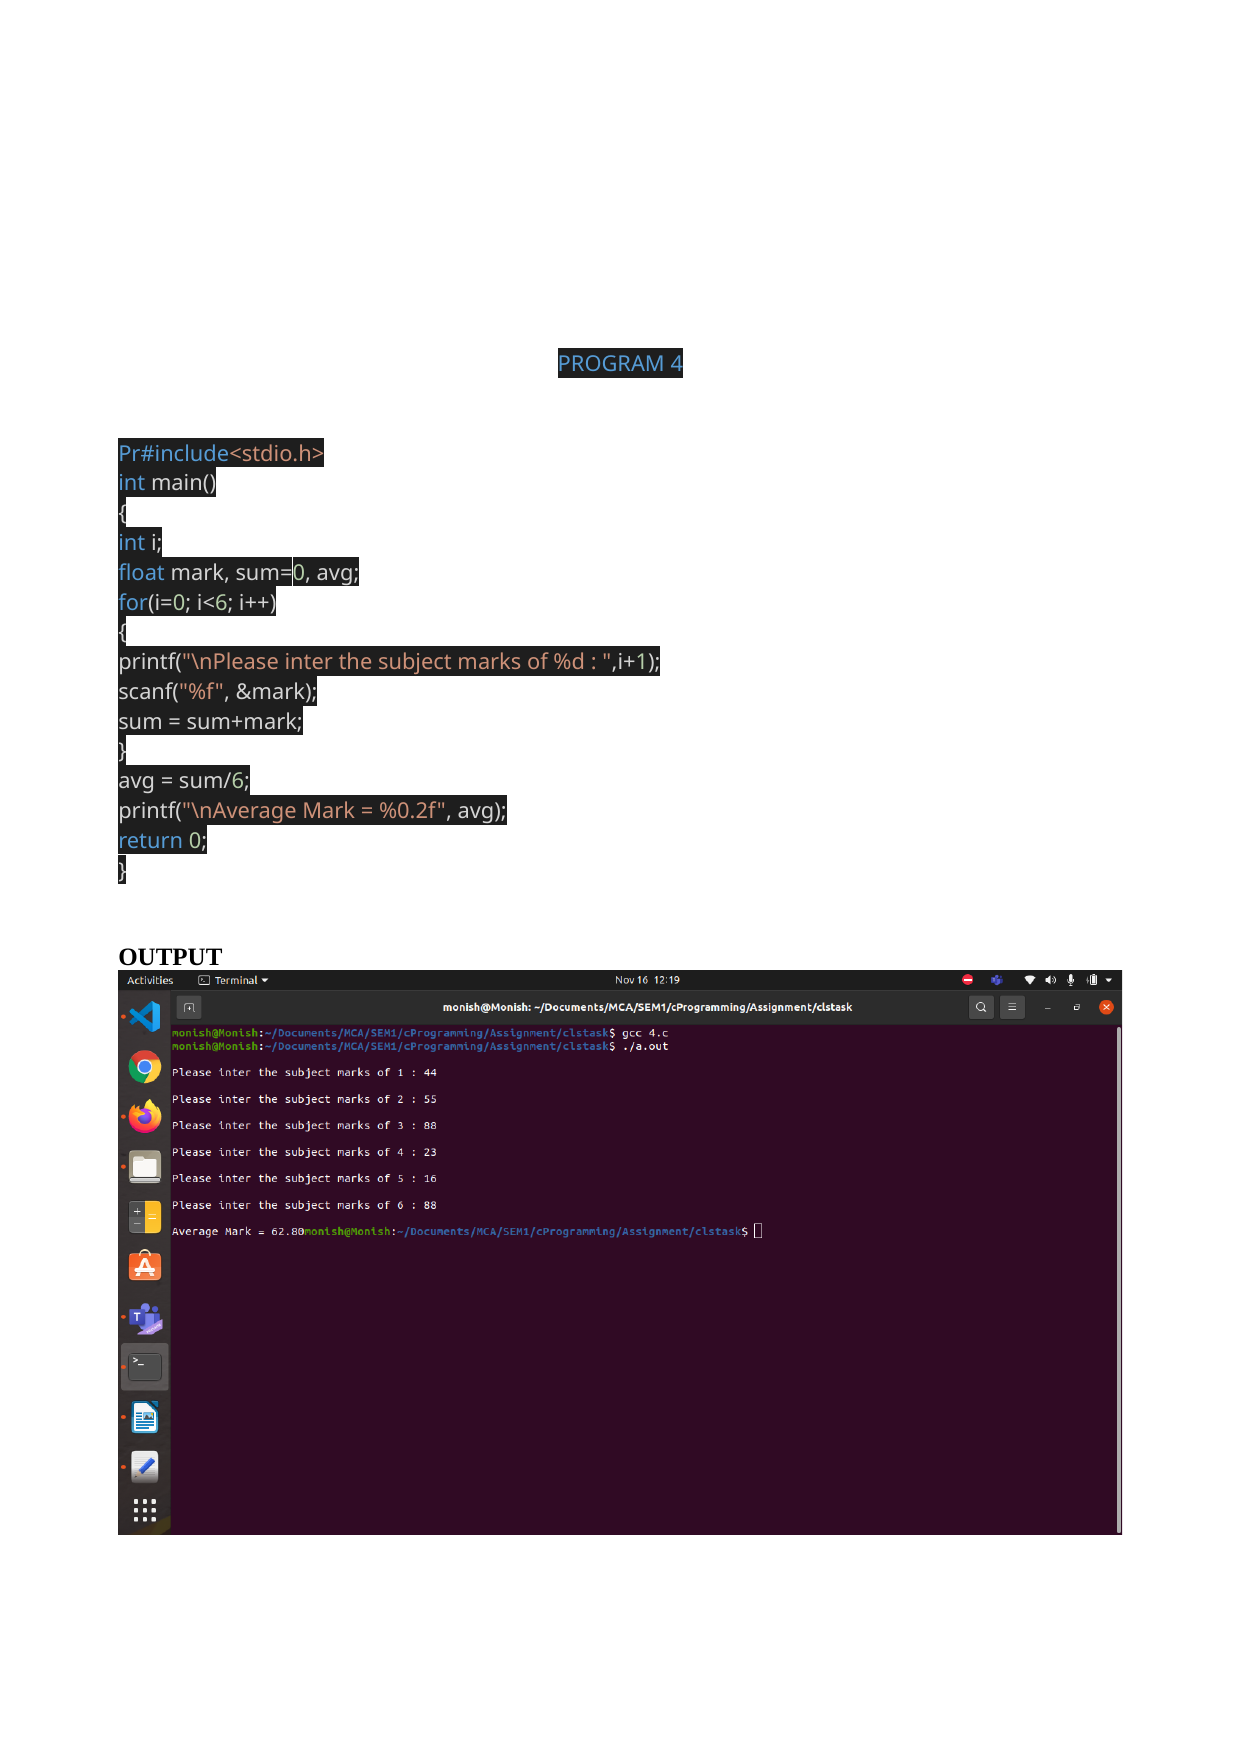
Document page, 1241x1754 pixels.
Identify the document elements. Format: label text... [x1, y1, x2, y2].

text { [118, 497, 1122, 527]
text int main() [118, 467, 1122, 497]
picture [118, 970, 1123, 1535]
text PROGRAM 4 [118, 348, 1122, 378]
text printf("\nAverage Mark = %0.2f", avg); [118, 795, 1122, 825]
text float mark, sum=0, avg; [118, 557, 1122, 586]
text Pr#include<stdio.h> [118, 437, 1122, 467]
text avg = sum/6; [118, 765, 1122, 795]
text } [118, 854, 1122, 884]
text int i; [118, 527, 1122, 557]
text OUTPUT [118, 942, 1122, 970]
text return 0; [118, 825, 1122, 854]
text for(i=0; i<6; i++) [118, 586, 1122, 616]
text } [118, 735, 1122, 765]
text printf("\nPlease inter the subject marks of %d : ",i+1); [118, 646, 1122, 676]
text { [118, 616, 1122, 646]
text sum = sum+mark; [118, 706, 1122, 735]
text scanf("%f", &mark); [118, 676, 1122, 706]
